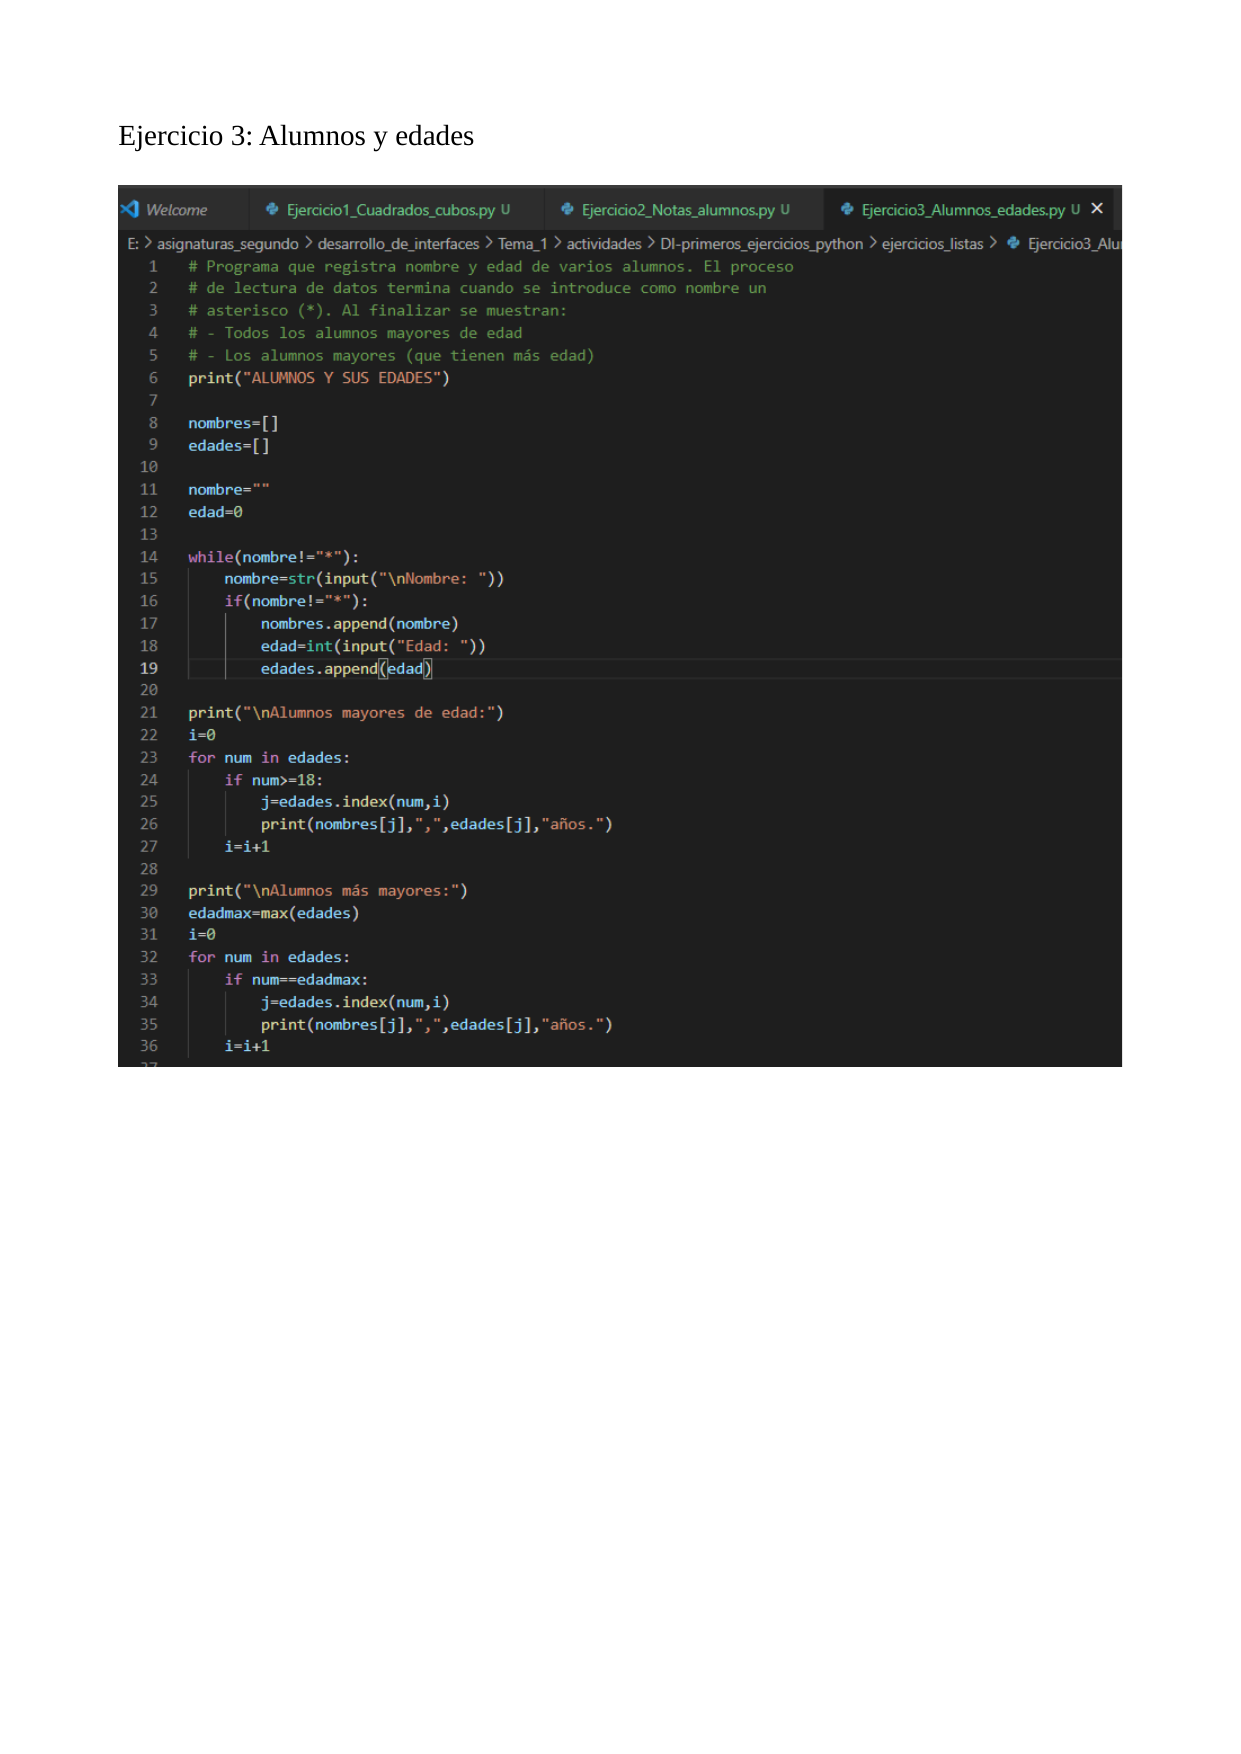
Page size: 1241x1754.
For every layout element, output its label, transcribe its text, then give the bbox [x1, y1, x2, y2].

text Ejercicio 3: Alumnos y edades [118, 118, 1122, 152]
picture [118, 185, 1123, 1067]
